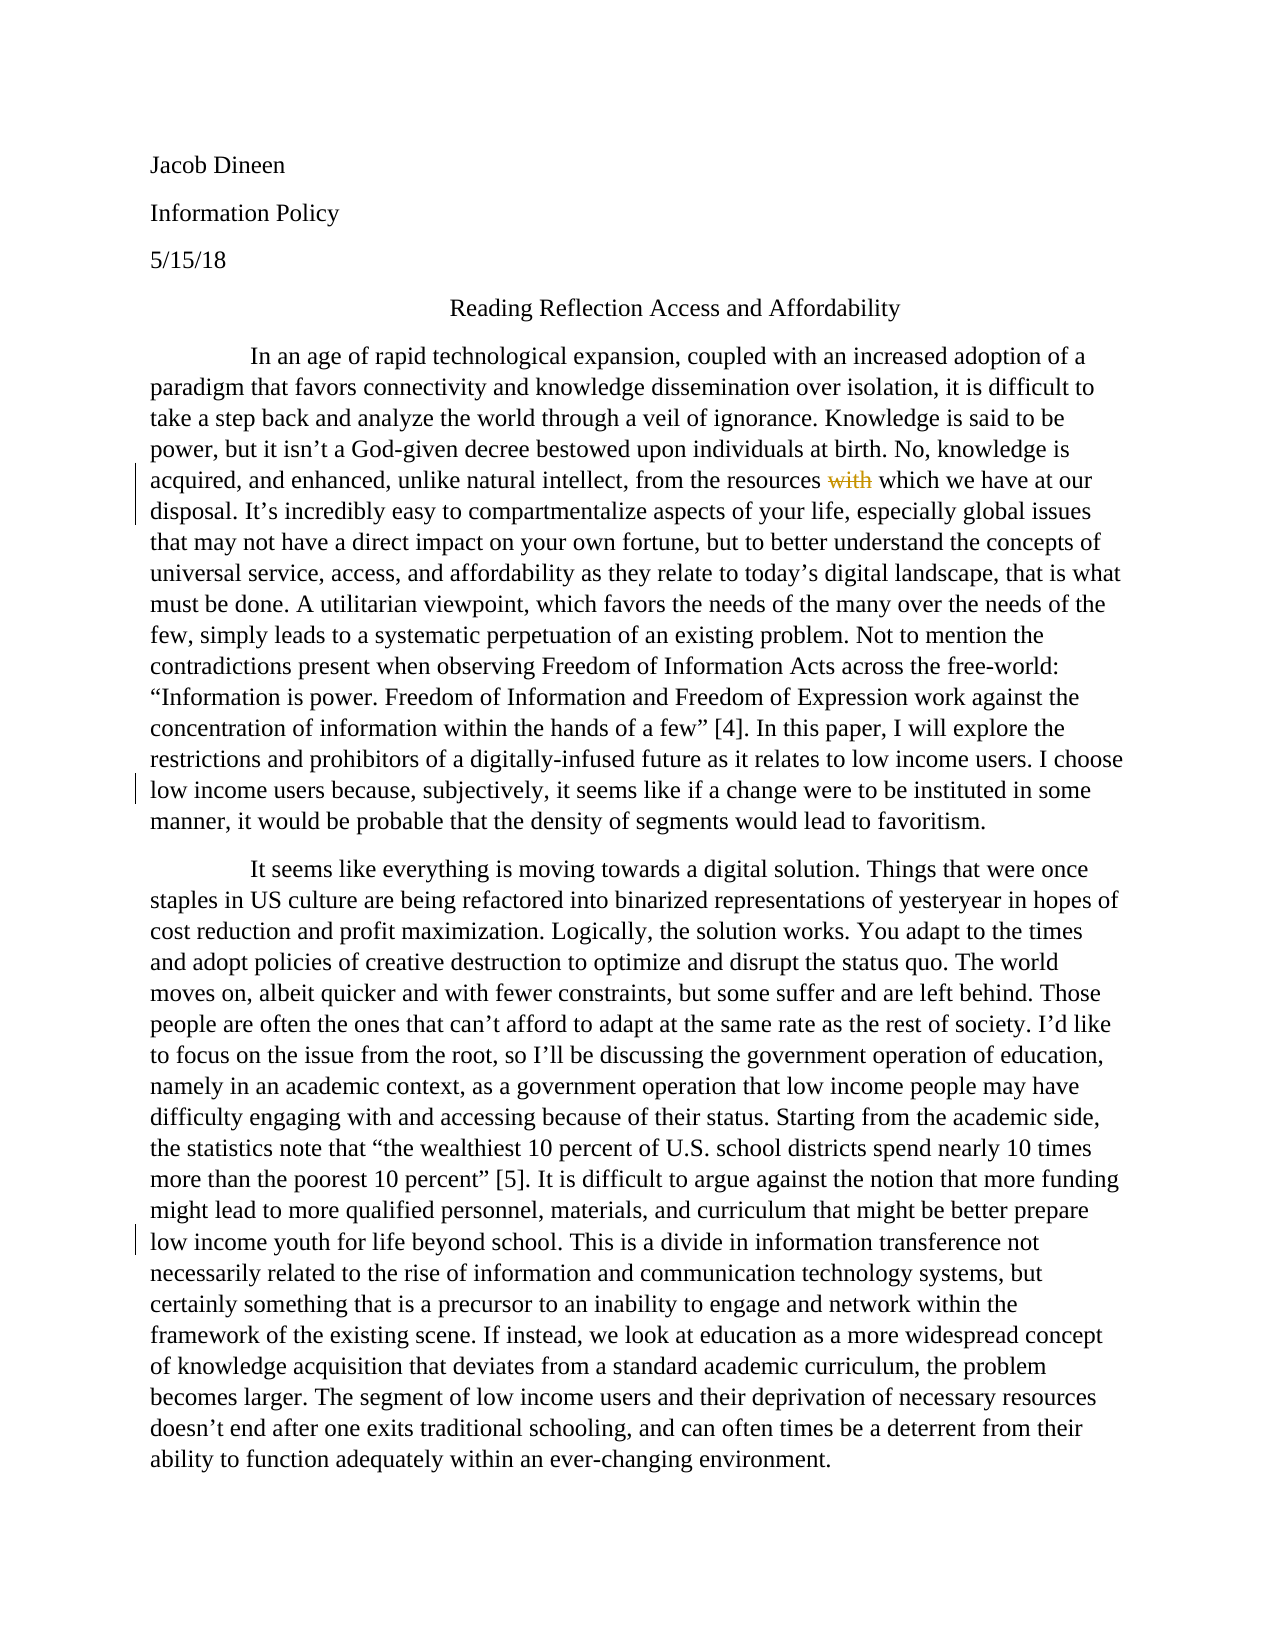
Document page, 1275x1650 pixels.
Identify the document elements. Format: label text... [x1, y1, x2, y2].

text Information Policy [150, 198, 1125, 226]
text 5/15/18 [150, 245, 1125, 274]
text Jacob Dineen [150, 150, 1125, 179]
text It seems like everything is moving towards a digital solution. Things that were once staples in US culture are being refactored into binarized representations of yesteryear in hopes of cost reduction and profit maximization. Logically, the solution works. You adapt to the times and adopt policies of creative destruction to optimize and disrupt the status quo. The world moves on, albeit quicker and with fewer constraints, but some suffer and are left behind. Those people are often the ones that can’t afford to adapt at the same rate as the rest of society. I’d like to focus on the issue from the root, so I’ll be discussing the government operation of education, namely in an academic context, as a government operation that low income people may have difficulty engaging with and accessing because of their status. Starting from the academic side, the statistics note that “the wealthiest 10 percent of U.S. school districts spend nearly 10 times more than the poorest 10 percent” [5]. It is difficult to argue against the notion that more funding might lead to more qualified personnel, materials, and curriculum that might be better prepare low income youth for life beyond school. This is a divide in information transference not necessarily related to the rise of information and communication technology systems, but certainly something that is a precursor to an inability to engage and network within the framework of the existing scene. If instead, we look at education as a more widespread concept of knowledge acquisition that deviates from a standard academic curriculum, the problem becomes larger. The segment of low income users and their deprivation of necessary resources doesn’t end after one exits traditional schooling, and can often times be a deterrent from their ability to function adequately within an ever-changing environment. [150, 854, 1125, 1473]
text Reading Reflection Access and Affordability [150, 293, 1125, 322]
text In an age of rapid technological expansion, coupled with an increased adoption of a paradigm that favors connectivity and knowledge dissemination over isolation, it is difficult to take a step back and analyze the world through a veil of ignorance. Knowledge is said to be power, but it isn’t a God-given decree bestowed upon individuals at birth. No, knowledge is acquired, and enhanced, unlike natural intellect, from the resources which we have at our disposal. It’s incredibly easy to compartmentalize aspects of your life, especially global issues that may not have a direct impact on your own fortune, but to better understand the concepts of universal service, access, and affordability as they relate to today’s digital landscape, that is what must be done. A utilitarian viewpoint, which favors the needs of the many over the needs of the few, simply leads to a systematic perpetuation of an existing problem. Not to mention the contradictions present when observing Freedom of Information Acts across the free-world: “Information is power. Freedom of Information and Freedom of Expression work against the concentration of information within the hands of a few” [4]. In this paper, I will explore the restrictions and prohibitors of a digitally-infused future as it relates to low income users. I choose low income users because, subjectively, it seems like if a change were to be instituted in some manner, it would be probable that the density of segments would lead to favoritism. [150, 341, 1125, 835]
